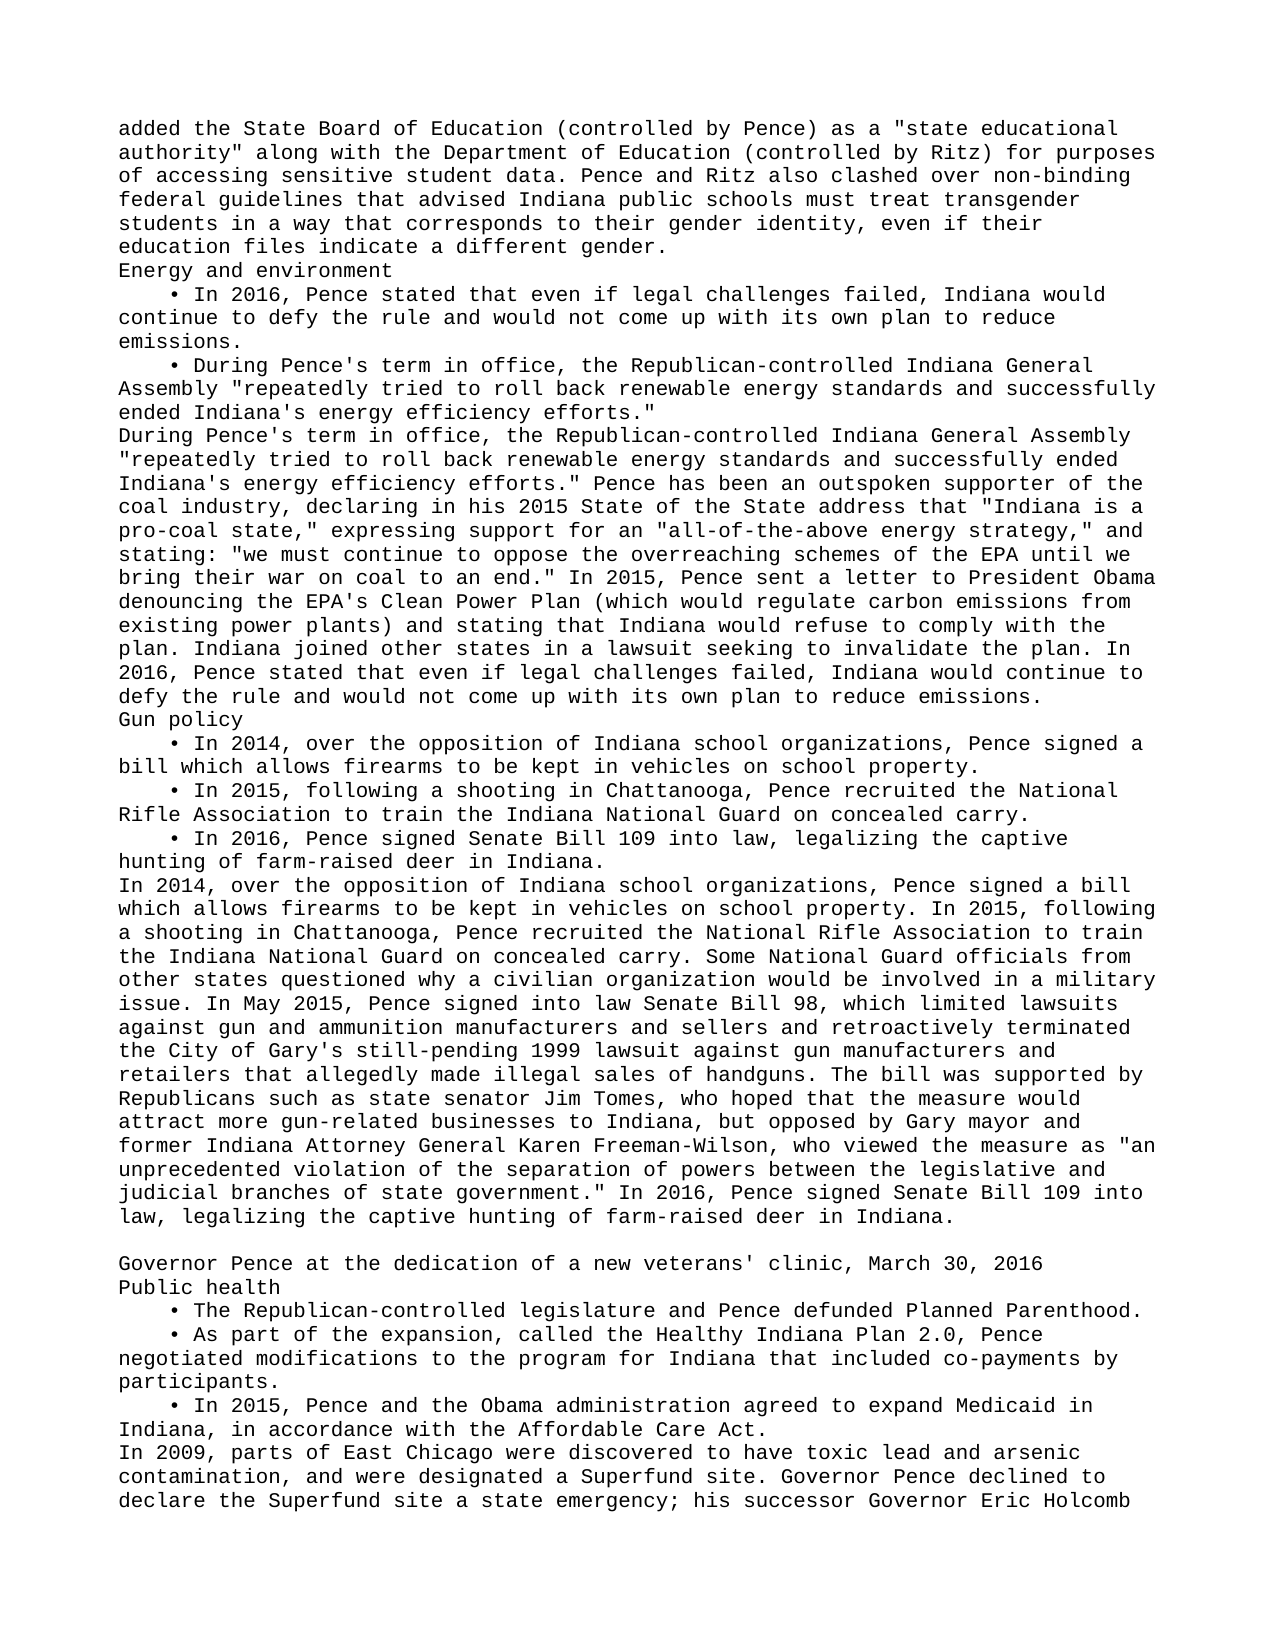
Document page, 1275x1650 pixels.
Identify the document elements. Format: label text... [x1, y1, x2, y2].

text • The Republican-controlled legislature and Pence defunded Planned Parenthood. [118, 1300, 1157, 1324]
text Energy and environment [118, 260, 1157, 284]
text Governor Pence at the dedication of a new veterans' clinic, March 30, 2016 [118, 1253, 1157, 1277]
text In 2009, parts of East Chicago were discovered to have toxic lead and arsenic contamination, and were designated a Superfund site. Governor Pence declined to declare the Superfund site a state emergency; his successor Governor Eric Holcomb [118, 1442, 1157, 1513]
text • In 2016, Pence signed Senate Bill 109 into law, legalizing the captive hunting of farm-raised deer in Indiana. [118, 827, 1157, 875]
text Gun policy [118, 709, 1157, 733]
text • In 2015, following a shooting in Chattanooga, Pence recruited the National Rifle Association to train the Indiana National Guard on concealed carry. [118, 780, 1157, 827]
text In 2014, over the opposition of Indiana school organizations, Pence signed a bill which allows firearms to be kept in vehicles on school property. In 2015, following a shooting in Chattanooga, Pence recruited the National Rifle Association to train the Indiana National Guard on concealed carry. Some National Guard officials from other states questioned why a civilian organization would be involved in a military issue. In May 2015, Pence signed into law Senate Bill 98, which limited lawsuits against gun and ammunition manufacturers and sellers and retroactively terminated the City of Gary's still-pending 1999 lawsuit against gun manufacturers and retailers that allegedly made illegal sales of handguns. The bill was supported by Republicans such as state senator Jim Tomes, who hoped that the measure would attract more gun-related businesses to Indiana, but opposed by Gary mayor and former Indiana Attorney General Karen Freeman-Wilson, who viewed the measure as "an unprecedented violation of the separation of powers between the legislative and judicial branches of state government." In 2016, Pence signed Senate Bill 109 into law, legalizing the captive hunting of farm-raised deer in Indiana. [118, 875, 1157, 1229]
text • In 2015, Pence and the Obama administration agreed to expand Medicaid in Indiana, in accordance with the Affordable Care Act. [118, 1395, 1157, 1442]
text added the State Board of Education (controlled by Pence) as a "state educational authority" along with the Department of Education (controlled by Ritz) for purposes of accessing sensitive student data. Pence and Ritz also clashed over non-binding federal guidelines that advised Indiana public schools must treat transgender students in a way that corresponds to their gender identity, even if their education files indicate a different gender. [118, 118, 1157, 260]
text • During Pence's term in office, the Republican-controlled Indiana General Assembly "repeatedly tried to roll back renewable energy standards and successfully ended Indiana's energy efficiency efforts." [118, 354, 1157, 426]
text • As part of the expansion, called the Healthy Indiana Plan 2.0, Pence negotiated modifications to the program for Indiana that included co-payments by participants. [118, 1324, 1157, 1395]
text During Pence's term in office, the Republican-controlled Indiana General Assembly "repeatedly tried to roll back renewable energy standards and successfully ended Indiana's energy efficiency efforts." Pence has been an outspoken supporter of the coal industry, declaring in his 2015 State of the State address that "Indiana is a pro-coal state," expressing support for an "all-of-the-above energy strategy," and stating: "we must continue to oppose the overreaching schemes of the EPA until we bring their war on coal to an end." In 2015, Pence sent a letter to President Obama denouncing the EPA's Clean Power Plan (which would regulate carbon emissions from existing power plants) and stating that Indiana would refuse to comply with the plan. Indiana joined other states in a lawsuit seeking to invalidate the plan. In 2016, Pence stated that even if legal challenges failed, Indiana would continue to defy the rule and would not come up with its own plan to reduce emissions. [118, 426, 1157, 709]
text Public health [118, 1277, 1157, 1300]
text • In 2014, over the opposition of Indiana school organizations, Pence signed a bill which allows firearms to be kept in vehicles on school property. [118, 733, 1157, 780]
text • In 2016, Pence stated that even if legal challenges failed, Indiana would continue to defy the rule and would not come up with its own plan to reduce emissions. [118, 284, 1157, 354]
